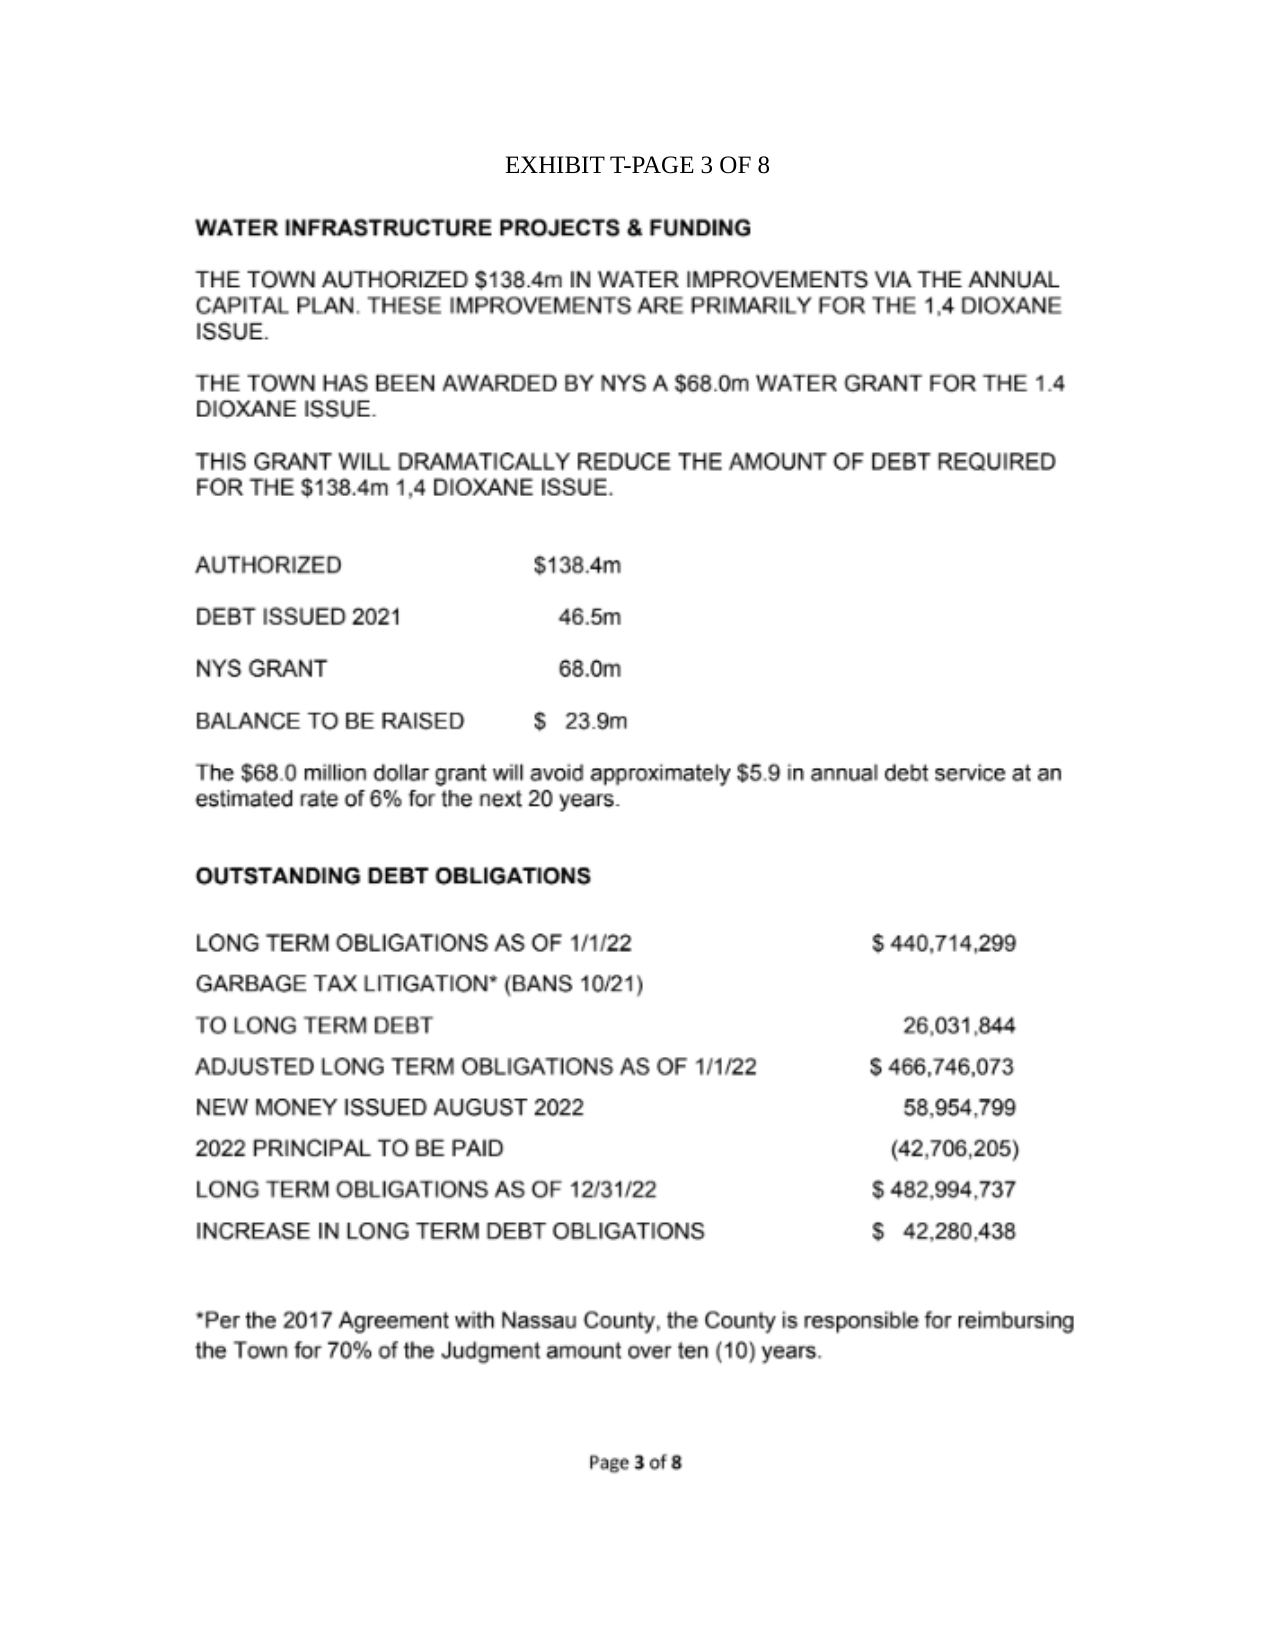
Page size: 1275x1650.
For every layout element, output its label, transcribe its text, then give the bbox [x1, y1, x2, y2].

picture [183, 207, 1092, 1485]
text EXHIBIT T-PAGE 3 OF 8 [150, 150, 1125, 179]
